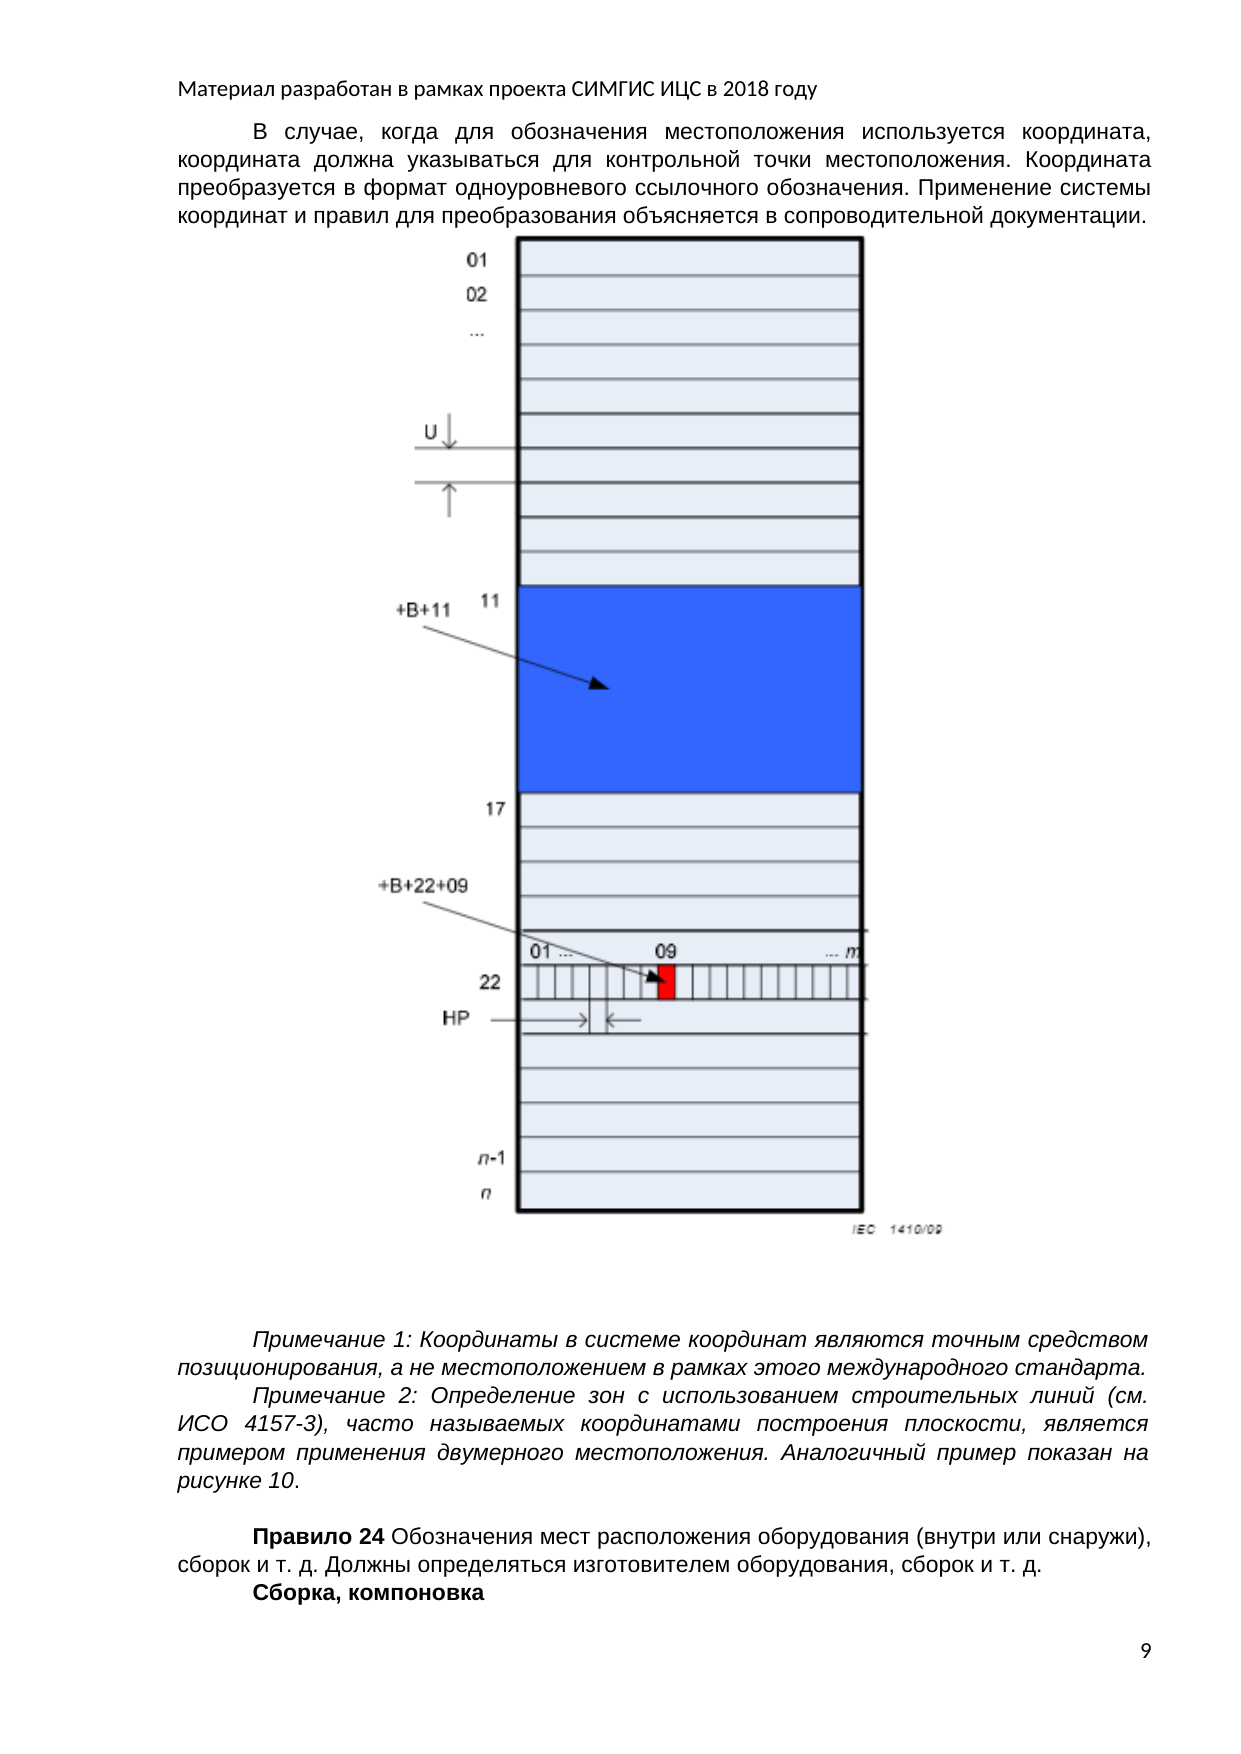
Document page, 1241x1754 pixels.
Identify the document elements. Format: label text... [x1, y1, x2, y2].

text В случае, когда для обозначения местоположения используется координата, координата должна указываться для контрольной точки местоположения. Координата преобразуется в формат одноуровневого ссылочного обозначения. Применение системы координат и правил для преобразования объясняется в сопроводительной документации. [177, 118, 1152, 229]
text Примечание 2: Определение зон с использованием строительных линий (см. ИСО 4157-3), часто называемых координатами построения плоскости, является примером применения двумерного местоположения. Аналогичный пример показан на рисунке 10. [177, 1382, 1152, 1493]
text Сборка, компоновка [177, 1579, 1152, 1605]
text Примечание 1: Координаты в системе координат являются точным средством позиционирования, а не местоположением в рамках этого международного стандарта. [177, 1326, 1152, 1380]
text Правило 24 Обозначения мест расположения оборудования (внутри или снаружи), сборок и т. д. Должны определяться изготовителем оборудования, сборок и т. д. [177, 1523, 1152, 1577]
